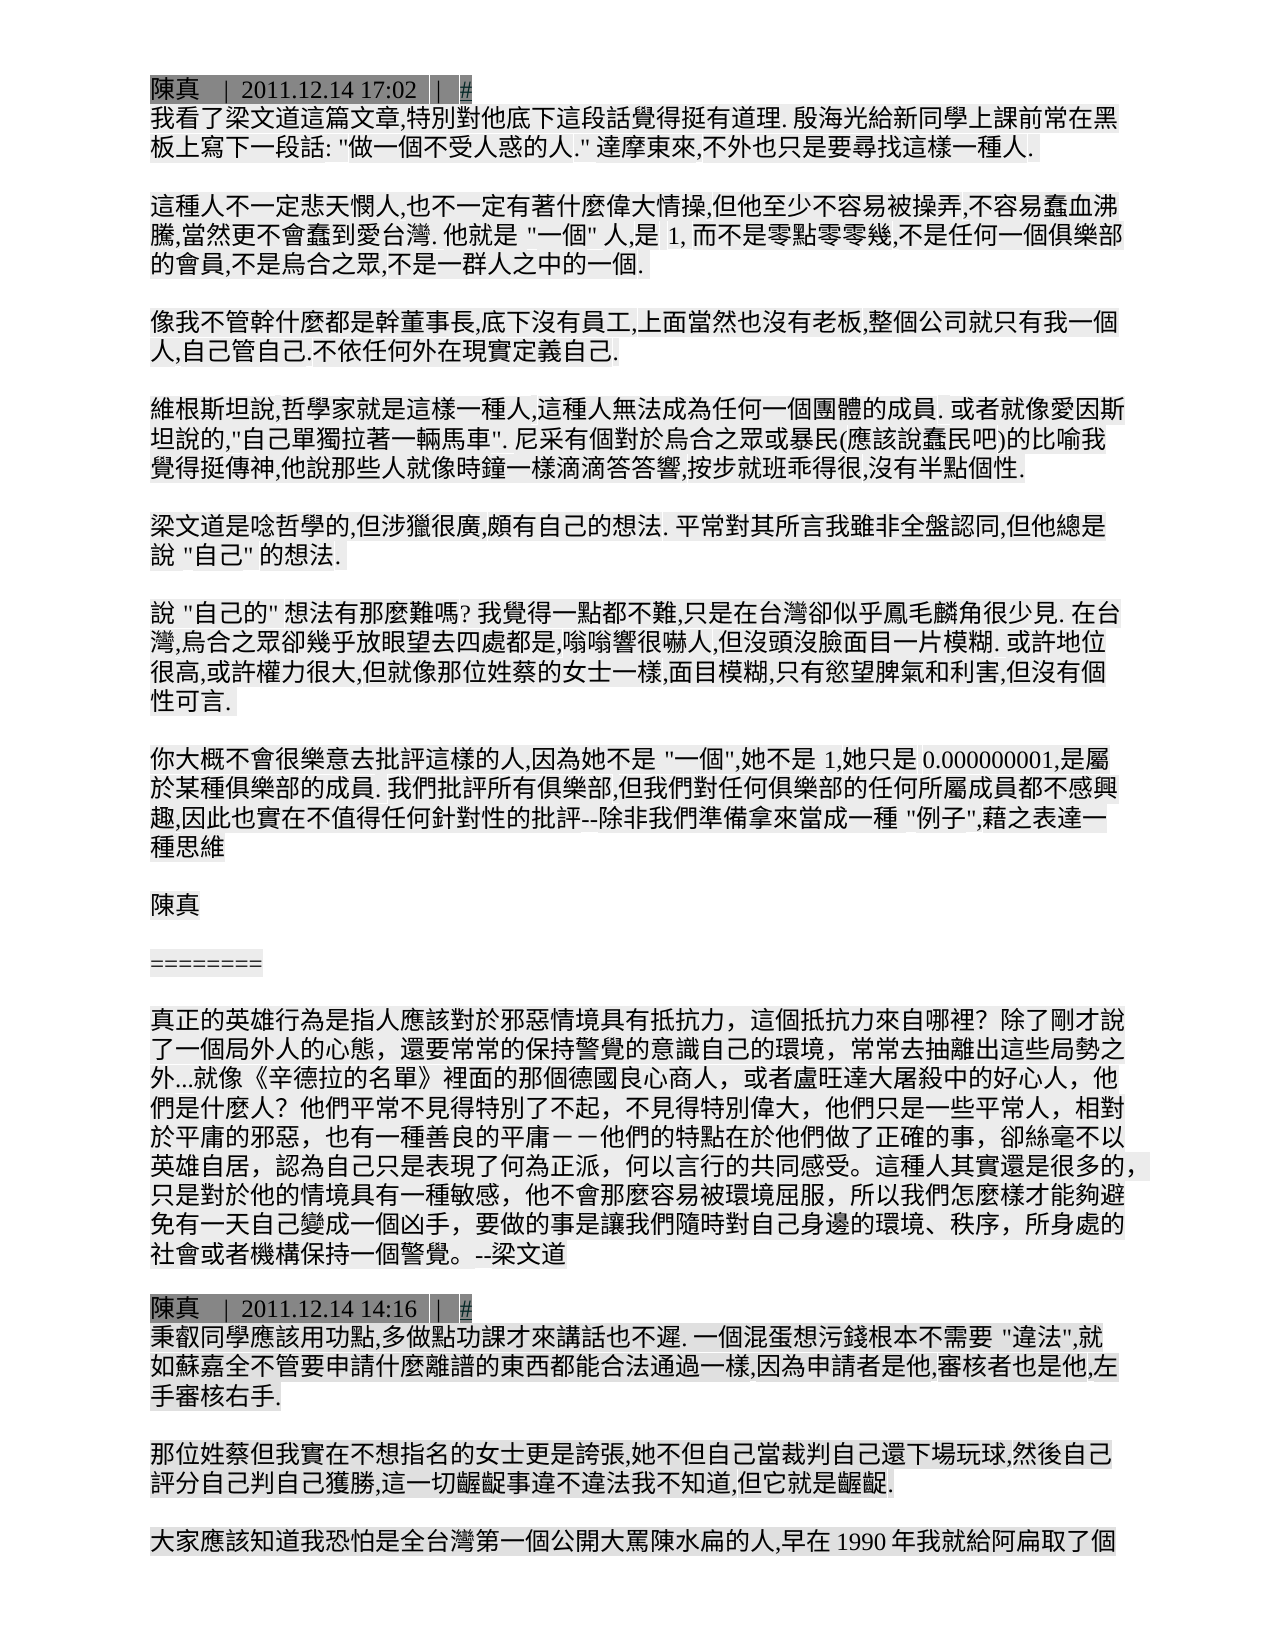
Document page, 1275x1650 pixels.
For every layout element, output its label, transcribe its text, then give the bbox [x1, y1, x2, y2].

text 我看了梁文道這篇文章,特別對他底下這段話覺得挺有道理. 殷海光給新同學上課前常在黑板上寫下一段話: "做一個不受人惑的人." 達摩東來,不外也只是要尋找這樣一種人. 這種人不一定悲天憫人,也不一定有著什麼偉大情操,但他至少不容易被操弄,不容易蠢血沸騰,當然更不會蠢到愛台灣. 他就是 "一個" 人,是 1, 而不是零點零零幾,不是任何一個俱樂部的會員,不是烏合之眾,不是一群人之中的一個. 像我不管幹什麼都是幹董事長,底下沒有員工,上面當然也沒有老板,整個公司就只有我一個人,自己管自己.不依任何外在現實定義自己. 維根斯坦說,哲學家就是這樣一種人,這種人無法成為任何一個團體的成員. 或者就像愛因斯坦說的,"自己單獨拉著一輛馬車". 尼采有個對於烏合之眾或暴民(應該說蠢民吧)的比喻我覺得挺傳神,他說那些人就像時鐘一樣滴滴答答響,按步就班乖得很,沒有半點個性. 梁文道是唸哲學的,但涉獵很廣,頗有自己的想法. 平常對其所言我雖非全盤認同,但他總是說 "自己" 的想法. 說 "自己的" 想法有那麼難嗎? 我覺得一點都不難,只是在台灣卻似乎鳳毛麟角很少見. 在台灣,烏合之眾卻幾乎放眼望去四處都是,嗡嗡響很嚇人,但沒頭沒臉面目一片模糊. 或許地位很高,或許權力很大,但就像那位姓蔡的女士一樣,面目模糊,只有慾望脾氣和利害,但沒有個性可言. 你大概不會很樂意去批評這樣的人,因為她不是 "一個",她不是 1,她只是0.000000001,是屬於某種俱樂部的成員. 我們批評所有俱樂部,但我們對任何俱樂部的任何所屬成員都不感興趣,因此也實在不值得任何針對性的批評--除非我們準備拿來當成一種 "例子",藉之表達一種思維 陳真 ======== 真正的英雄行為是指人應該對於邪惡情境具有抵抗力，這個抵抗力來自哪裡？除了剛才說了一個局外人的心態，還要常常的保持警覺的意識自己的環境，常常去抽離出這些局勢之外...就像《辛德拉的名單》裡面的那個德國良心商人，或者盧旺達大屠殺中的好心人，他們是什麼人？他們平常不見得特別了不起，不見得特別偉大，他們只是一些平常人，相對於平庸的邪惡，也有一種善良的平庸－－他們的特點在於他們做了正確的事，卻絲毫不以英雄自居，認為自己只是表現了何為正派，何以言行的共同感受。這種人其實還是很多的，只是對於他的情境具有一種敏感，他不會那麼容易被環境屈服，所以我們怎麼樣才能夠避免有一天自己變成一個凶手，要做的事是讓我們隨時對自己身邊的環境、秩序，所身處的社會或者機構保持一個警覺。--梁文道 [150, 104, 1125, 1269]
text 陳真 | 2011.12.14 14:16 | # [150, 1294, 1125, 1323]
text 秉叡同學應該用功點,多做點功課才來講話也不遲. 一個混蛋想污錢根本不需要 "違法",就如蘇嘉全不管要申請什麼離譜的東西都能合法通過一樣,因為申請者是他,審核者也是他,左手審核右手. 那位姓蔡但我實在不想指名的女士更是誇張,她不但自己當裁判自己還下場玩球,然後自己評分自己判自己獲勝,這一切齷齪事違不違法我不知道,但它就是齷齪. 大家應該知道我恐怕是全台灣第一個公開大罵陳水扁的人,早在1990年我就給阿扁取了個 [150, 1323, 1125, 1556]
text 陳真 | 2011.12.14 17:02 | # [150, 75, 1125, 104]
